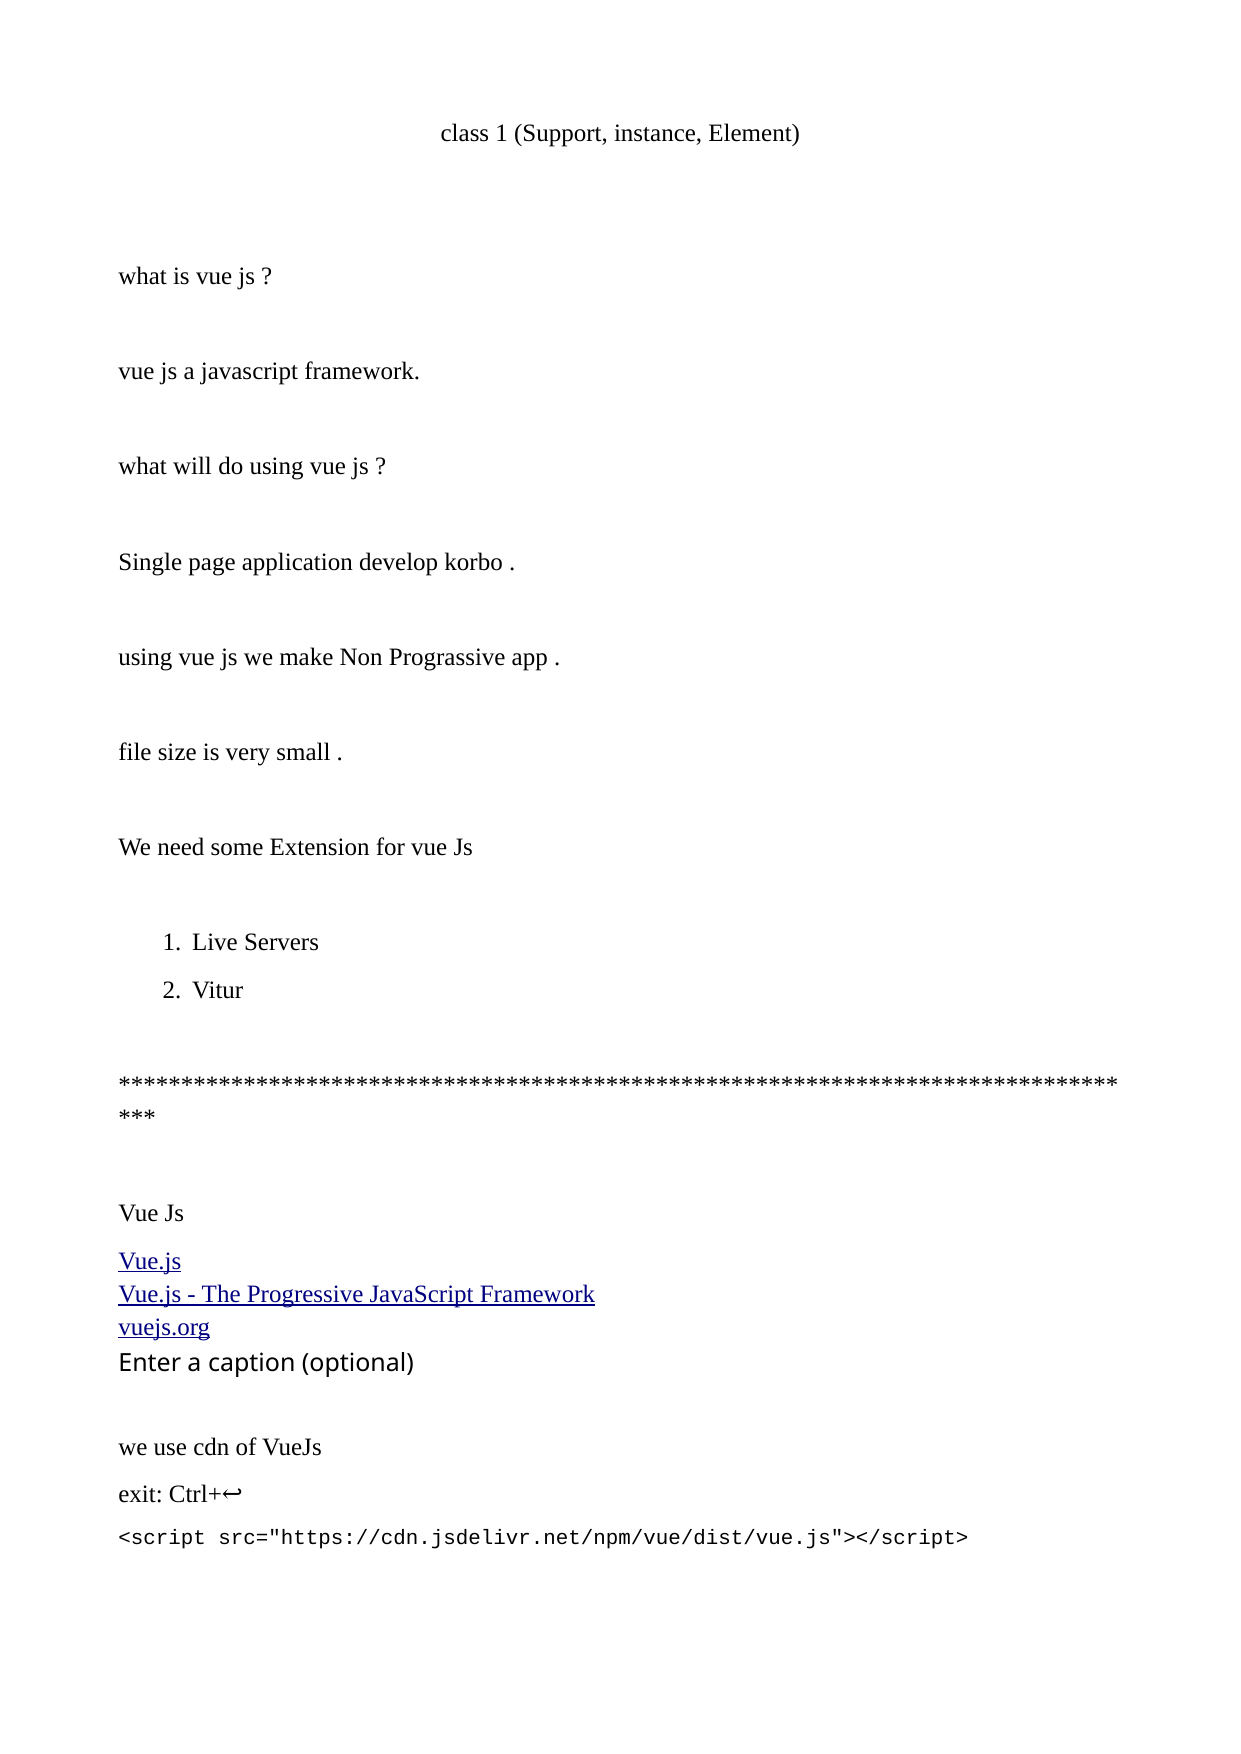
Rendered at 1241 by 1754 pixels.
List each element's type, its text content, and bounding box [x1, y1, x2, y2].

text Vue.js [118, 1246, 1122, 1275]
text ‌ [118, 1151, 1122, 1179]
text Vue Js [118, 1198, 1122, 1227]
text what will do using vue js ? [118, 451, 1122, 480]
text *********************************************************************************** [118, 1070, 1122, 1132]
text Vue.js - The Progressive JavaScript Framework [118, 1279, 1122, 1308]
list Vitur [162, 975, 1122, 1004]
text ‌ [118, 880, 1122, 908]
text Single page application develop korbo . [118, 547, 1122, 575]
text ‌ [118, 784, 1122, 813]
text ‌ [118, 499, 1122, 528]
list Live Servers [162, 927, 1122, 956]
text ‌ [118, 689, 1122, 718]
text ‌ [118, 1580, 1122, 1609]
text vuejs.org [118, 1312, 1122, 1341]
text ‌ [118, 1384, 1122, 1413]
text ‌ [118, 594, 1122, 623]
text we use cdn of VueJs [118, 1432, 1122, 1461]
text what is vue js ? [118, 261, 1122, 290]
text We need some Extension for vue Js [118, 832, 1122, 861]
text Enter a caption (optional) [118, 1345, 1122, 1379]
text exit: Ctrl+↩ [118, 1479, 1122, 1508]
text file size is very small . [118, 737, 1122, 766]
text ‌ [118, 308, 1122, 337]
text class 1 (Support, instance, Element) [118, 118, 1122, 147]
text <script src="https://cdn.jsdelivr.net/npm/vue/dist/vue.js"></script> [118, 1527, 1122, 1551]
text vue js a javascript framework. [118, 356, 1122, 385]
text ‌ [118, 1023, 1122, 1051]
text using vue js we make Non Prograssive app . [118, 642, 1122, 671]
text ‌ [118, 404, 1122, 432]
